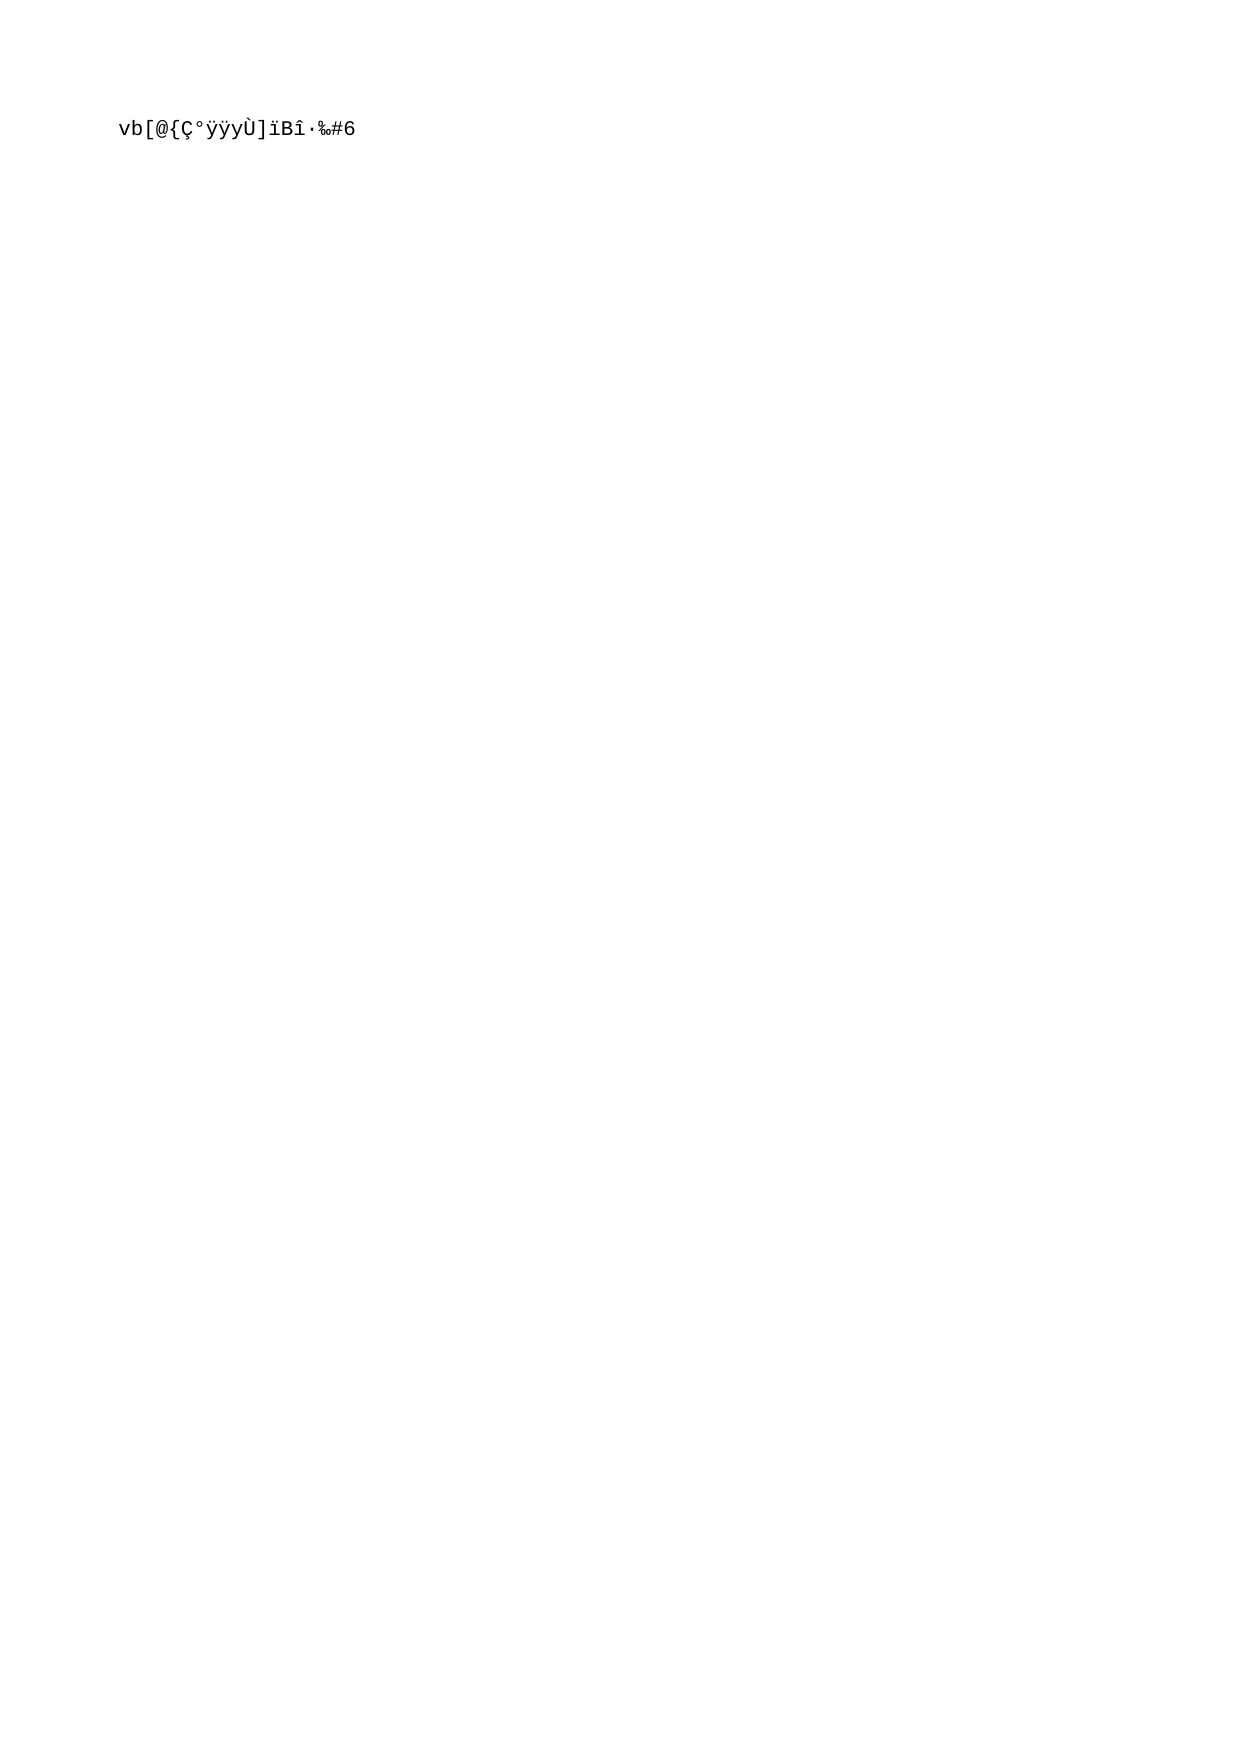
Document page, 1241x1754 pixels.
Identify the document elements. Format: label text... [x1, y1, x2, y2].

text vb[@{Ç°ÿÿyÙ]ïBî·‰#6 [118, 118, 1122, 142]
